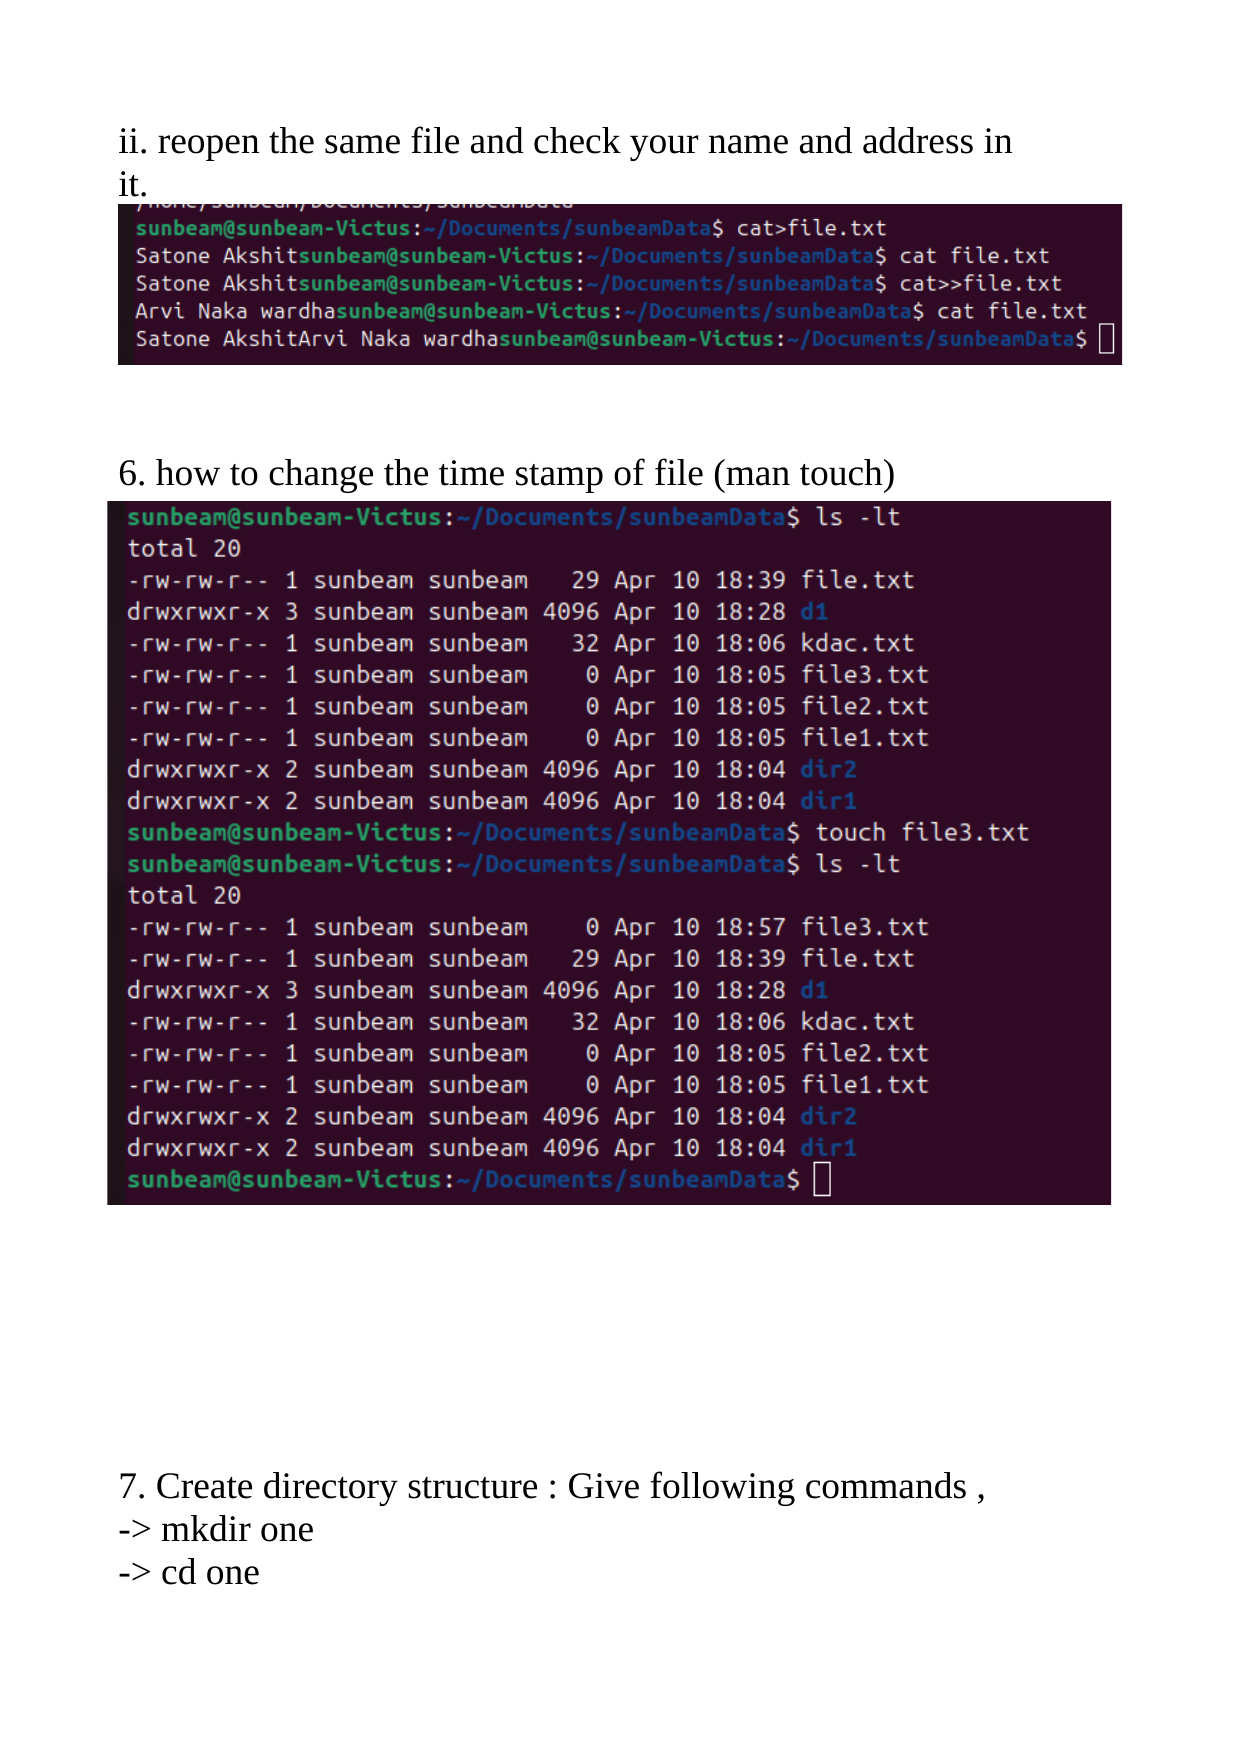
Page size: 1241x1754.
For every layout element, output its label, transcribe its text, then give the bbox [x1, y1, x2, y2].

text ii. reopen the same file and check your name and address in [118, 118, 1122, 161]
text -> mkdir one [118, 1507, 1122, 1550]
text 6. how to change the time stamp of file (man touch) [118, 451, 1122, 494]
picture [107, 501, 1112, 1205]
text 7. Create directory structure : Give following commands , [118, 1463, 1122, 1507]
text -> cd one [118, 1550, 1122, 1593]
text it. [118, 161, 1122, 204]
picture [118, 204, 1123, 365]
